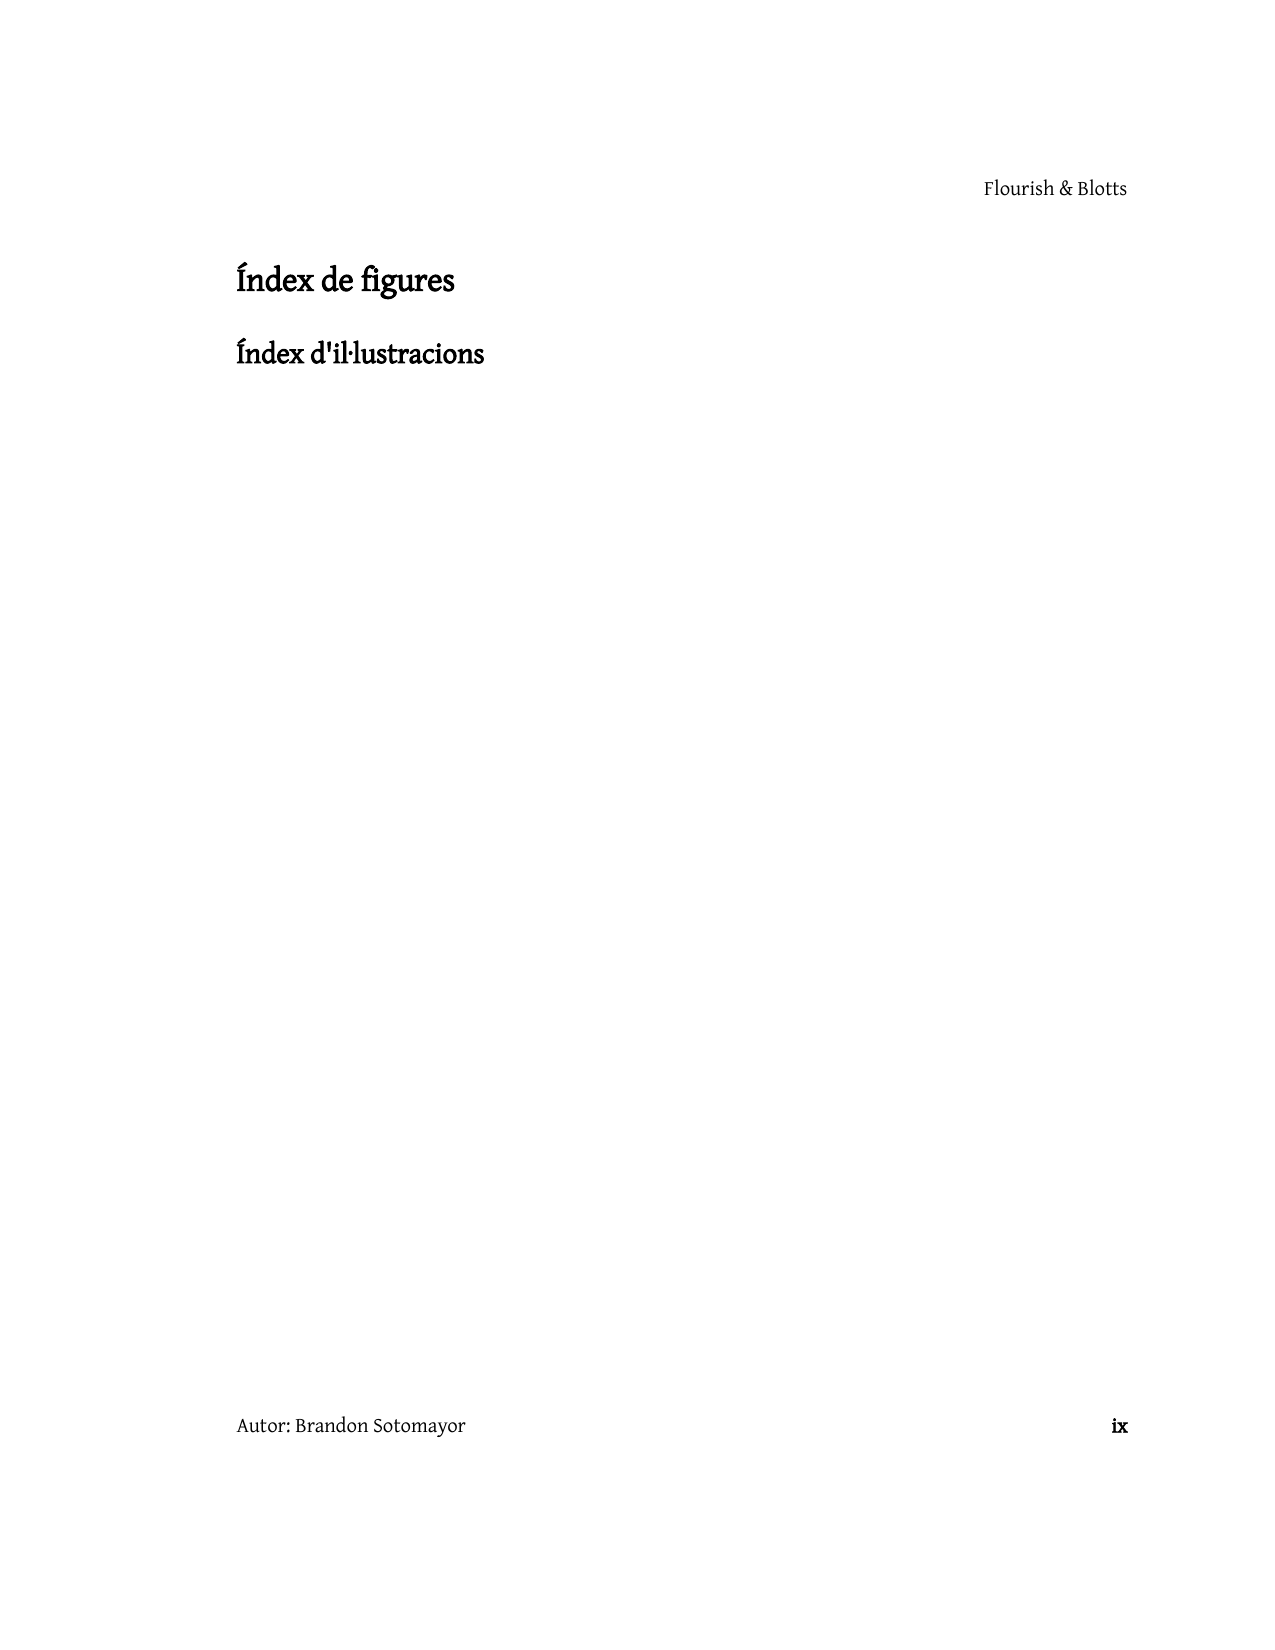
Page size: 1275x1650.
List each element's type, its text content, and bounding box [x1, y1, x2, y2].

subtitle Índex d'il·lustracions [236, 337, 1127, 371]
text Índex de figures [236, 261, 1127, 300]
